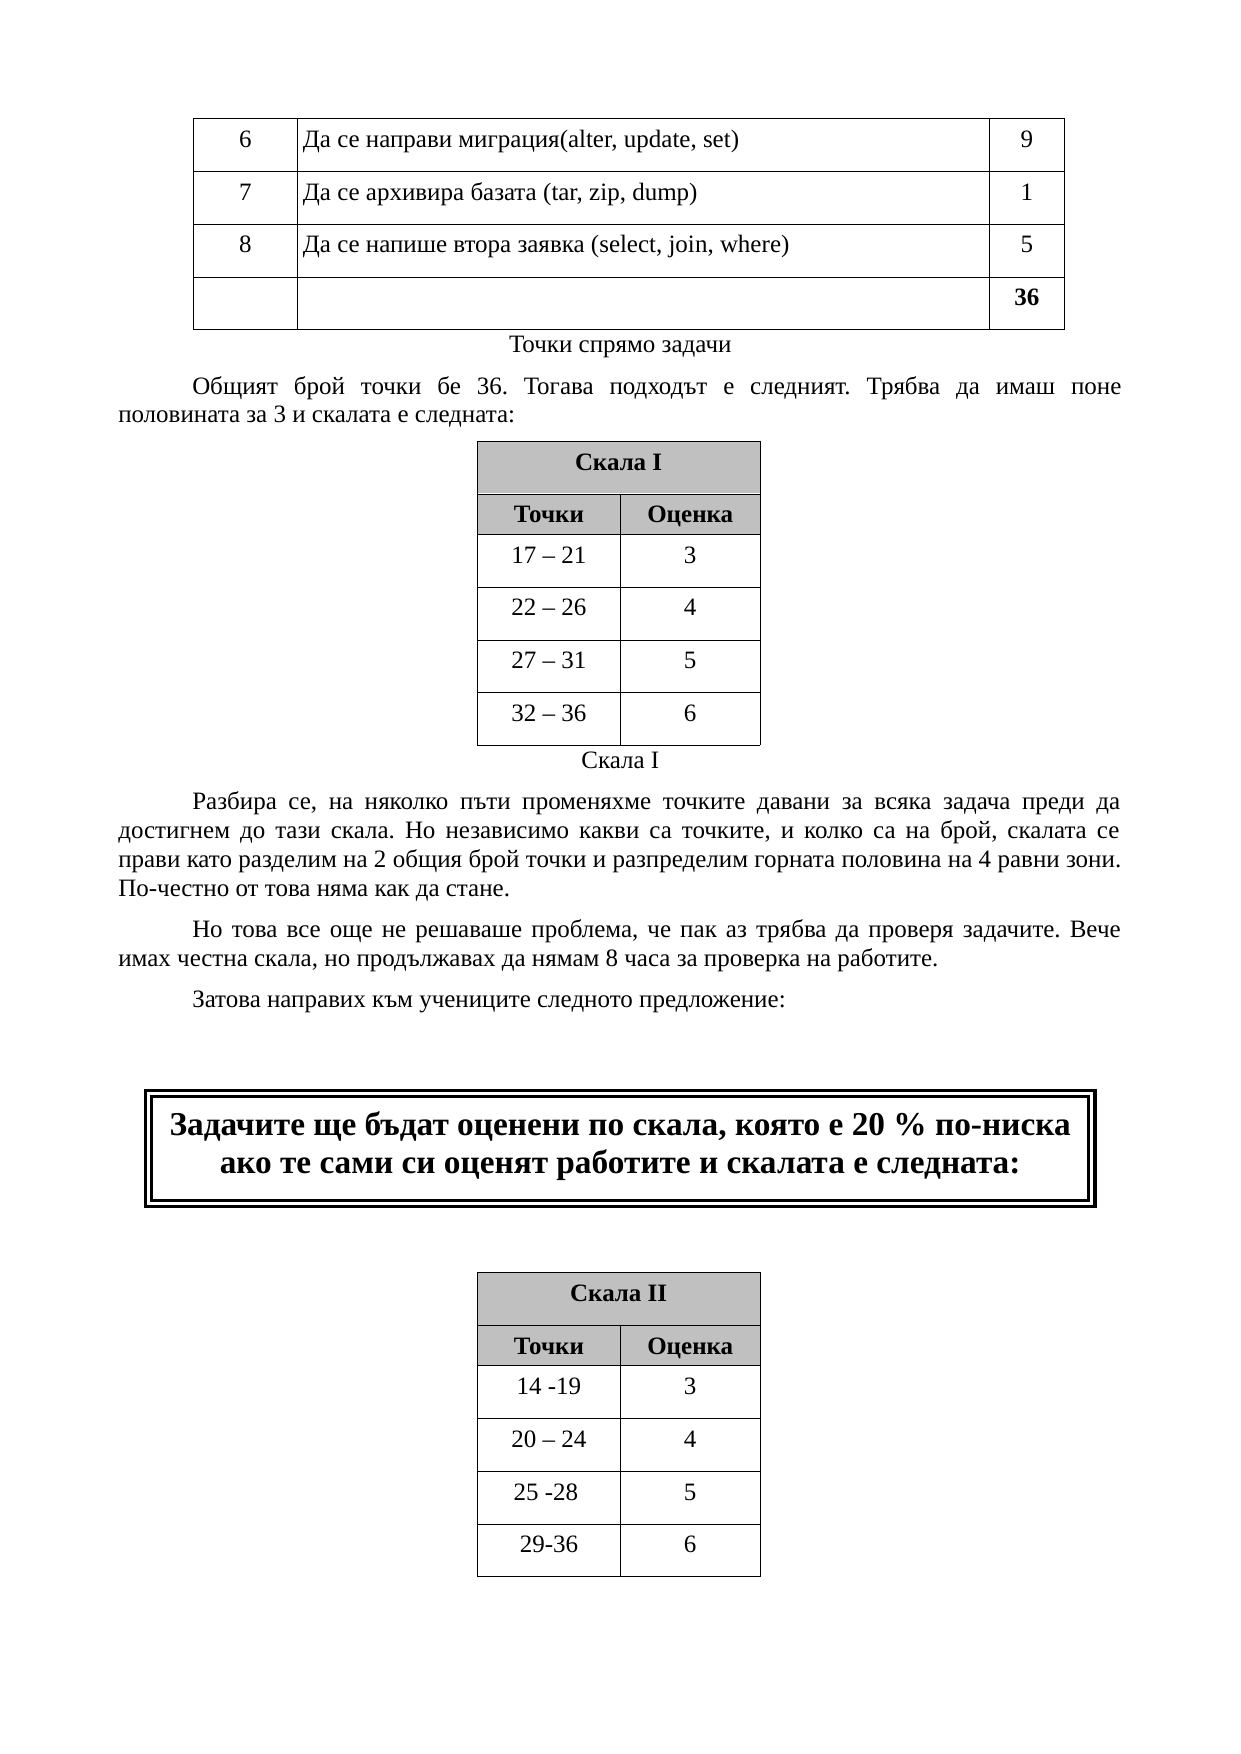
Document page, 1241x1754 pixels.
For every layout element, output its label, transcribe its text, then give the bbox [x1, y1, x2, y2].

table_cell Точки [478, 1326, 620, 1365]
table_cell 25 -28 [478, 1472, 620, 1524]
table_cell 14 -19 [478, 1366, 620, 1418]
table_cell 6 [621, 1525, 760, 1576]
table_cell 20 – 24 [478, 1419, 620, 1471]
text Но това все още не решаваше проблема, че пак аз трябва да проверя задачите. Вече имах честна скала, но продължавах да нямам 8 часа за проверка на работите. [118, 914, 1122, 971]
table_cell Да се направи миграция(alter, update, set) [298, 119, 989, 171]
table_cell 9 [990, 119, 1064, 171]
table_cell Да се архивира базата (tar, zip, dump) [298, 172, 989, 224]
table_header Задачите ще бъдат оценени по скала, която е 20 % по-ниска ако те сами си оценят работите и скалата е следната: [148, 1092, 1092, 1199]
table_cell Да се напише втора заявка (select, join, where) [298, 225, 989, 277]
table_cell 4 [621, 1419, 760, 1471]
table_cell 8 [194, 225, 297, 277]
table_cell 36 [990, 278, 1064, 329]
table_header Скала I [478, 442, 760, 493]
table_cell Оценка [621, 1326, 760, 1365]
table_cell 7 [194, 172, 297, 224]
table_cell [298, 278, 989, 329]
table_cell 32 – 36 [478, 693, 620, 745]
table_cell 6 [194, 119, 297, 171]
table_cell 17 – 21 [478, 535, 620, 587]
table_cell 29-36 [478, 1525, 620, 1576]
text Скала I [118, 745, 1122, 774]
table_cell 6 [621, 693, 760, 745]
table_cell 22 – 26 [478, 588, 620, 639]
table_cell 5 [990, 225, 1064, 277]
table_cell 3 [621, 1366, 760, 1418]
table_cell 5 [621, 641, 760, 692]
table_cell 27 – 31 [478, 641, 620, 692]
table_cell 4 [621, 588, 760, 639]
text Затова направих към учениците следното предложение: [118, 984, 1122, 1013]
table_cell Точки [478, 495, 620, 534]
text Точки спрямо задачи [118, 329, 1122, 358]
table_header Скала II [478, 1273, 760, 1325]
text Разбира се, на няколко пъти променяхме точките давани за всяка задача преди да достигнем до тази скала. Но независимо какви са точките, и колко са на брой, скалата се прави като разделим на 2 общия брой точки и разпределим горната половина на 4 равни зони. По-честно от това няма как да стане. [118, 786, 1122, 901]
table_cell 5 [621, 1472, 760, 1524]
text Общият брой точки бе 36. Тогава подходът е следният. Трябва да имаш поне половината за 3 и скалата е следната: [118, 371, 1122, 428]
table_cell [194, 278, 297, 329]
table_cell 1 [990, 172, 1064, 224]
table_cell Оценка [621, 495, 760, 534]
table_cell 3 [621, 535, 760, 587]
